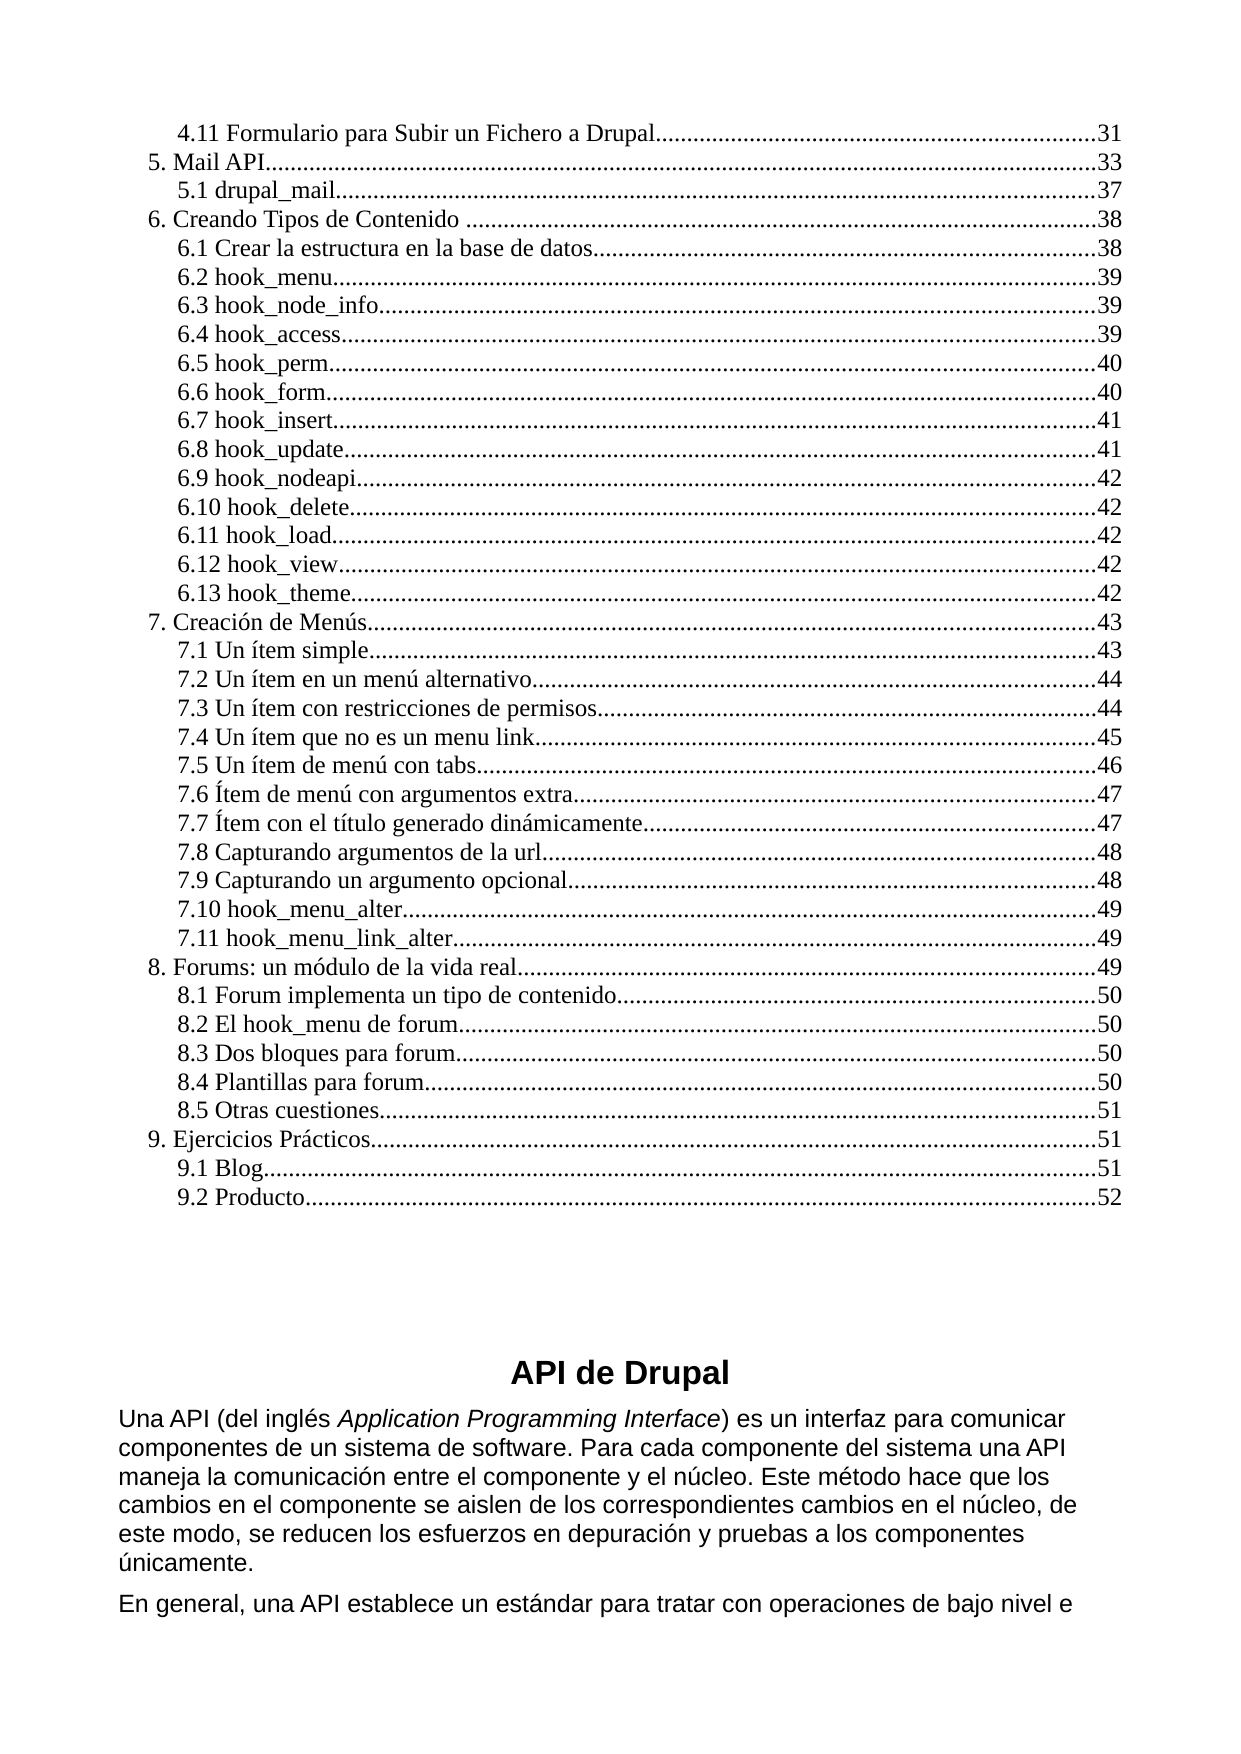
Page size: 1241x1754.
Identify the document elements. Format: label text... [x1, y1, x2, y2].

text 7.7 Ítem con el título generado dinámicamente 47 [177, 808, 1122, 837]
text 9. Ejercicios Prácticos 51 [148, 1124, 1122, 1153]
text 6.8 hook_update 41 [177, 434, 1122, 463]
text 6.13 hook_theme 42 [177, 578, 1122, 607]
text En general, una API establece un estándar para tratar con operaciones de bajo nivel e [118, 1589, 1122, 1618]
text 8.1 Forum implementa un tipo de contenido 50 [177, 981, 1122, 1009]
text 6.4 hook_access 39 [177, 319, 1122, 348]
text 7.9 Capturando un argumento opcional 48 [177, 866, 1122, 894]
text 8.4 Plantillas para forum 50 [177, 1067, 1122, 1096]
text 8.5 Otras cuestiones 51 [177, 1096, 1122, 1124]
text 9.1 Blog 51 [177, 1153, 1122, 1182]
text 6.5 hook_perm 40 [177, 348, 1122, 377]
text 7.11 hook_menu_link_alter 49 [177, 923, 1122, 952]
text 6.10 hook_delete 42 [177, 492, 1122, 521]
text 6.9 hook_nodeapi 42 [177, 463, 1122, 492]
text 7.2 Un ítem en un menú alternativo 44 [177, 664, 1122, 693]
text 8.2 El hook_menu de forum 50 [177, 1009, 1122, 1038]
text 8. Forums: un módulo de la vida real 49 [148, 952, 1122, 981]
text 6.2 hook_menu 39 [177, 262, 1122, 291]
text 6.12 hook_view 42 [177, 549, 1122, 578]
text 6.11 hook_load 42 [177, 521, 1122, 549]
text 6.6 hook_form 40 [177, 377, 1122, 406]
text 7.4 Un ítem que no es un menu link 45 [177, 722, 1122, 751]
text 7.1 Un ítem simple 43 [177, 636, 1122, 664]
subtitle API de Drupal [118, 1353, 1122, 1392]
text 7.6 Ítem de menú con argumentos extra 47 [177, 779, 1122, 808]
text 7. Creación de Menús 43 [148, 607, 1122, 636]
text 5. Mail API 33 [148, 147, 1122, 176]
text 6.7 hook_insert 41 [177, 406, 1122, 434]
text 4.11 Formulario para Subir un Fichero a Drupal 31 [177, 118, 1122, 147]
text Una API (del inglés Application Programming Interface) es un interfaz para comunicar componentes de un sistema de software. Para cada componente del sistema una API maneja la comunicación entre el componente y el núcleo. Este método hace que los cambios en el componente se aislen de los correspondientes cambios en el núcleo, de este modo, se reducen los esfuerzos en depuración y pruebas a los componentes únicamente. [118, 1404, 1122, 1577]
text 9.2 Producto 52 [177, 1182, 1122, 1211]
text 7.5 Un ítem de menú con tabs 46 [177, 751, 1122, 779]
text 7.3 Un ítem con restricciones de permisos 44 [177, 693, 1122, 722]
text 6.3 hook_node_info 39 [177, 291, 1122, 319]
text 6. Creando Tipos de Contenido 38 [148, 204, 1122, 233]
text 8.3 Dos bloques para forum 50 [177, 1038, 1122, 1067]
text 7.10 hook_menu_alter 49 [177, 894, 1122, 923]
text 5.1 drupal_mail 37 [177, 176, 1122, 204]
text 6.1 Crear la estructura en la base de datos 38 [177, 233, 1122, 262]
text 7.8 Capturando argumentos de la url 48 [177, 837, 1122, 866]
